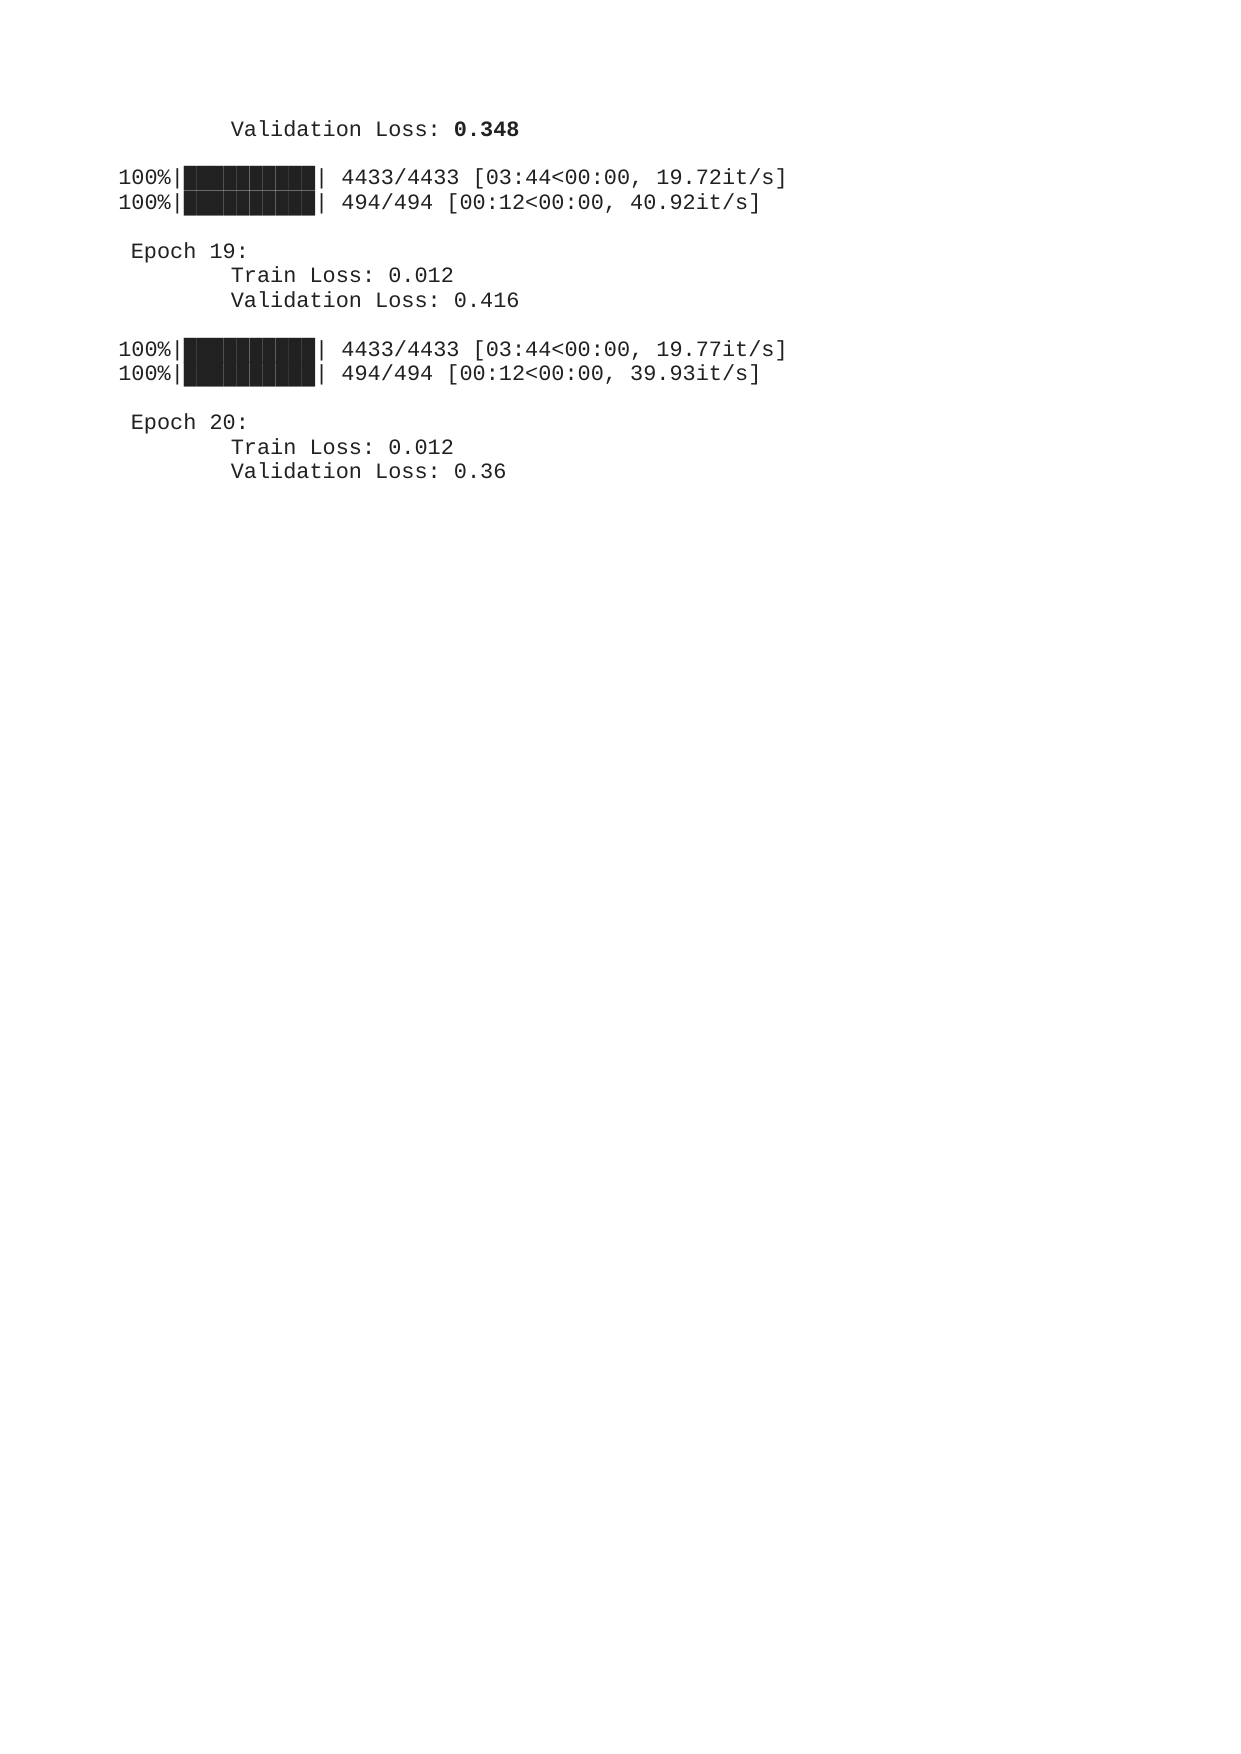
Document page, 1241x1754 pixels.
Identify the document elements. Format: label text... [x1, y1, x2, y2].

text Train Loss: 0.012 [118, 264, 1122, 289]
text 100%|██████████| 494/494 [00:12<00:00, 39.93it/s] [118, 363, 183, 387]
text 100%|██████████| 494/494 [00:12<00:00, 40.92it/s] [118, 191, 183, 216]
text 100%|██████████| 4433/4433 [03:44<00:00, 19.72it/s] [118, 167, 183, 191]
text 100%|██████████| 494/494 [00:12<00:00, 39.93it/s] [315, 363, 1122, 387]
text 100%|██████████| 4433/4433 [03:44<00:00, 19.77it/s] [118, 338, 183, 363]
text Epoch 19: [118, 240, 1122, 264]
text Train Loss: 0.012 [118, 436, 1122, 461]
text 100%|██████████| 4433/4433 [03:44<00:00, 19.72it/s] [315, 167, 1122, 191]
text Validation Loss: 0.348 [118, 118, 1122, 143]
text 100%|██████████| 4433/4433 [03:44<00:00, 19.77it/s] [315, 338, 1122, 363]
text 100%|██████████| 494/494 [00:12<00:00, 40.92it/s] [315, 191, 1122, 216]
text Epoch 20: [118, 411, 1122, 436]
text Validation Loss: 0.416 [118, 289, 1122, 314]
text Validation Loss: 0.36 [118, 461, 1122, 485]
